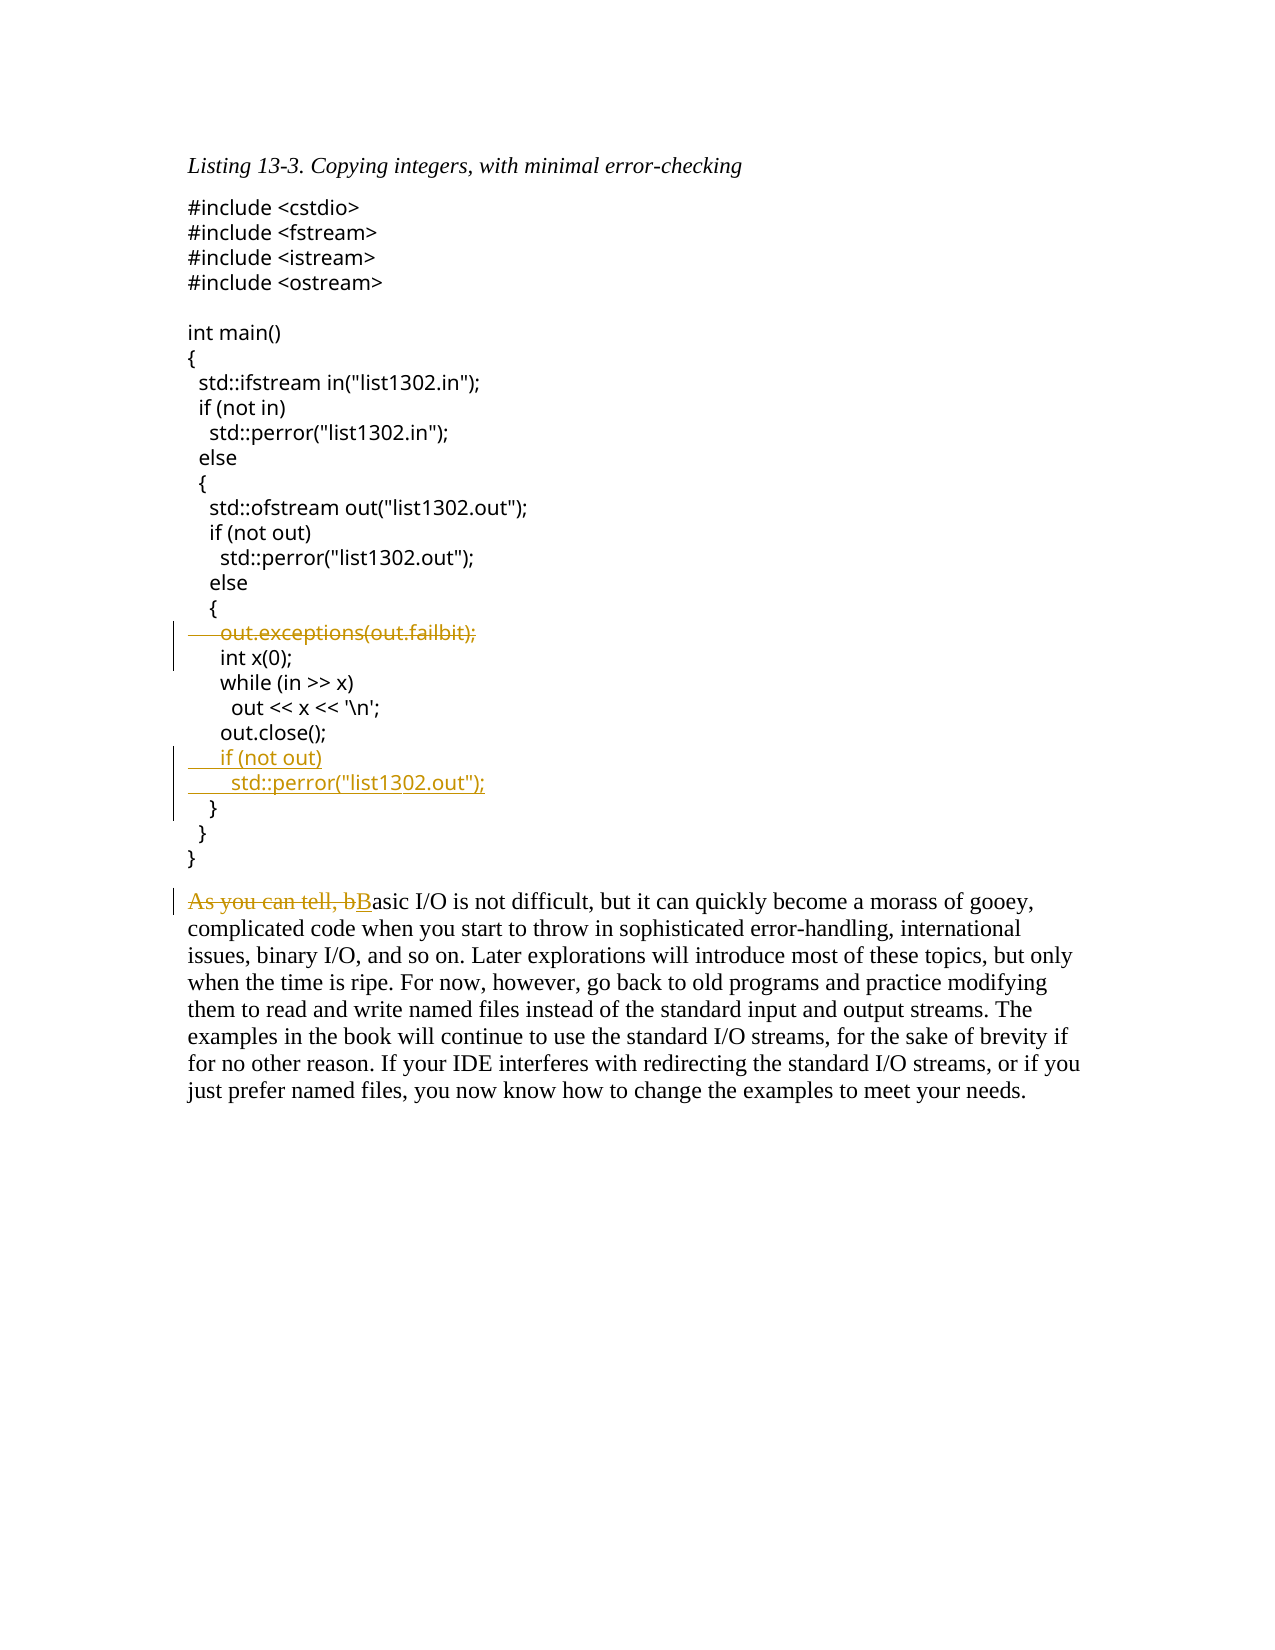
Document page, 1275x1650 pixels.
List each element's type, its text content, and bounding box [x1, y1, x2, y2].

text { [187, 596, 1072, 621]
text if (not out) [187, 521, 1072, 546]
text { [187, 471, 1072, 496]
text std::perror("list1302.out"); [187, 546, 1072, 571]
text #include <fstream> [187, 221, 1072, 246]
text } [187, 796, 1072, 821]
text #include <cstdio> [187, 196, 1072, 221]
text std::ofstream out("list1302.out"); [187, 496, 1072, 521]
text if (not out) [187, 746, 1072, 771]
text if (not in) [187, 396, 1072, 421]
text else [187, 446, 1072, 471]
text out.close(); [187, 721, 1072, 746]
text out << x << '\n'; [187, 696, 1072, 721]
text } [187, 846, 1072, 871]
text std::ifstream in("list1302.in"); [187, 371, 1072, 396]
text Listing 13-3. Copying integers, with minimal error-checking [187, 150, 1087, 179]
text int main() [187, 321, 1072, 346]
text std::perror("list1302.in"); [187, 421, 1072, 446]
text #include <ostream> [187, 271, 1072, 296]
text { [187, 346, 1072, 371]
text #include <istream> [187, 246, 1072, 271]
text std::perror("list1302.out"); [187, 771, 1072, 796]
text int x(0); [187, 621, 1072, 671]
text } [187, 821, 1072, 846]
text else [187, 571, 1072, 596]
text while (in >> x) [187, 671, 1072, 696]
text Basic I/O is not difficult, but it can quickly become a morass of gooey, complicated code when you start to throw in sophisticated error-handling, international issues, binary I/O, and so on. Later explorations will introduce most of these topics, but only when the time is ripe. For now, however, go back to old programs and practice modifying them to read and write named files instead of the standard input and output streams. The examples in the book will continue to use the standard I/O streams, for the sake of brevity if for no other reason. If your IDE interferes with redirecting the standard I/O streams, or if you just prefer named files, you now know how to change the examples to meet your needs. [187, 887, 1087, 1104]
